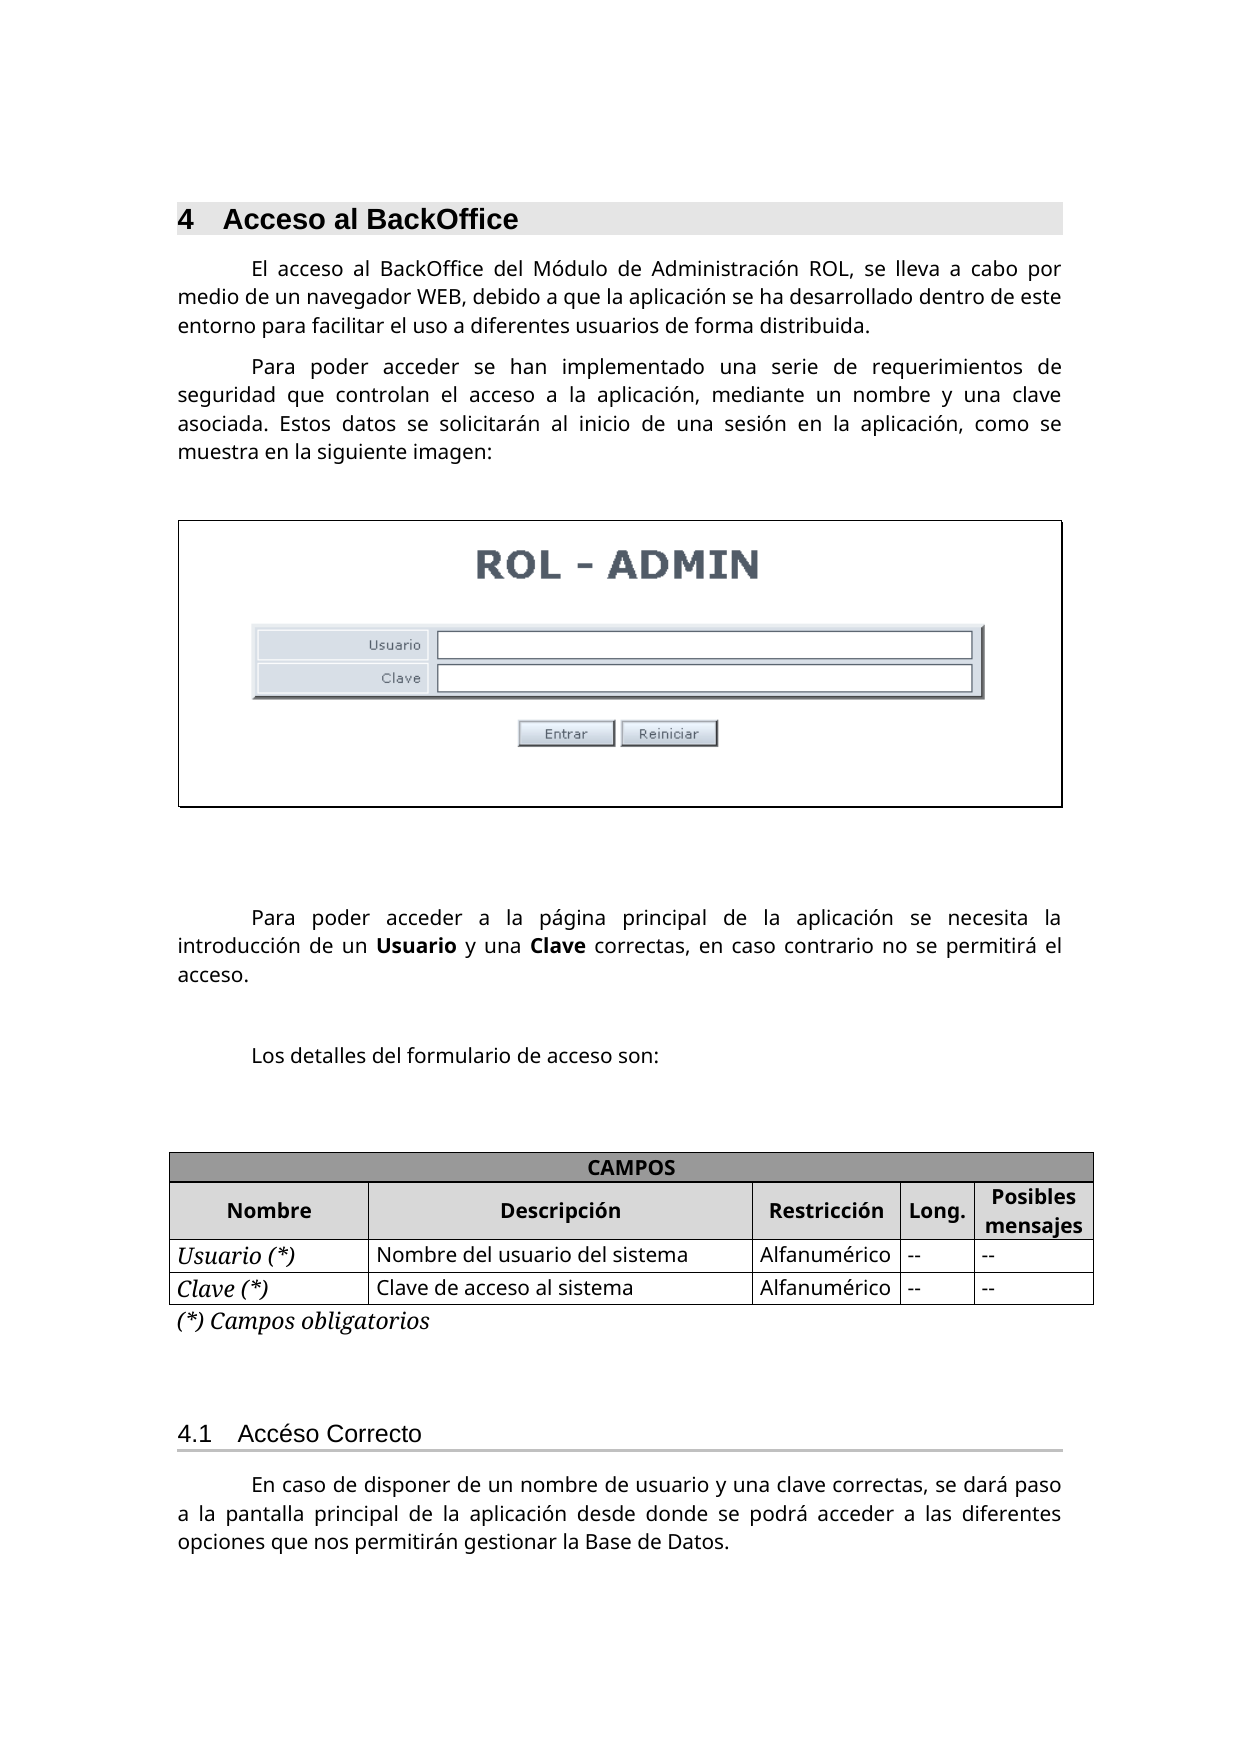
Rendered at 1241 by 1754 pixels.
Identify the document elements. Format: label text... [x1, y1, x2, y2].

table_cell Long. [901, 1183, 974, 1239]
table_cell -- [901, 1240, 974, 1272]
table_cell Usuario (*) [170, 1240, 368, 1272]
table_header CAMPOS [170, 1153, 1093, 1181]
table_cell Alfanumérico [753, 1273, 900, 1304]
table_cell Descripción [369, 1183, 752, 1239]
subtitle Accéso Correcto [177, 1419, 1063, 1449]
table_cell Nombre del usuario del sistema [369, 1240, 752, 1272]
table_cell -- [975, 1273, 1093, 1304]
text El acceso al BackOffice del Módulo de Administración ROL, se lleva a cabo por medio de un navegador WEB, debido a que la aplicación se ha desarrollado dentro de este entorno para facilitar el uso a diferentes usuarios de forma distribuida. [177, 254, 1063, 339]
table_cell Posibles mensajes [975, 1183, 1093, 1239]
subtitle Acceso al BackOffice [177, 202, 1063, 235]
text Los detalles del formulario de acceso son: [177, 1042, 1063, 1070]
table_cell -- [901, 1273, 974, 1304]
picture [194, 529, 1046, 798]
table_cell Restricción [753, 1183, 900, 1239]
table_cell -- [975, 1240, 1093, 1272]
text Para poder acceder a la página principal de la aplicación se necesita la introducción de un Usuario y una Clave correctas, en caso contrario no se permitirá el acceso. [177, 903, 1063, 988]
table_cell Nombre [170, 1183, 368, 1239]
text Para poder acceder se han implementado una serie de requerimientos de seguridad que controlan el acceso a la aplicación, mediante un nombre y una clave asociada. Estos datos se solicitarán al inicio de una sesión en la aplicación, como se muestra en la siguiente imagen: [177, 352, 1063, 466]
table_cell Alfanumérico [753, 1240, 900, 1272]
table_cell (*) Campos obligatorios [169, 1305, 1093, 1336]
table_cell Clave (*) [170, 1273, 368, 1304]
text En caso de disponer de un nombre de usuario y una clave correctas, se dará paso a la pantalla principal de la aplicación desde donde se podrá acceder a las diferentes opciones que nos permitirán gestionar la Base de Datos. [177, 1470, 1063, 1556]
table_cell Clave de acceso al sistema [369, 1273, 752, 1304]
